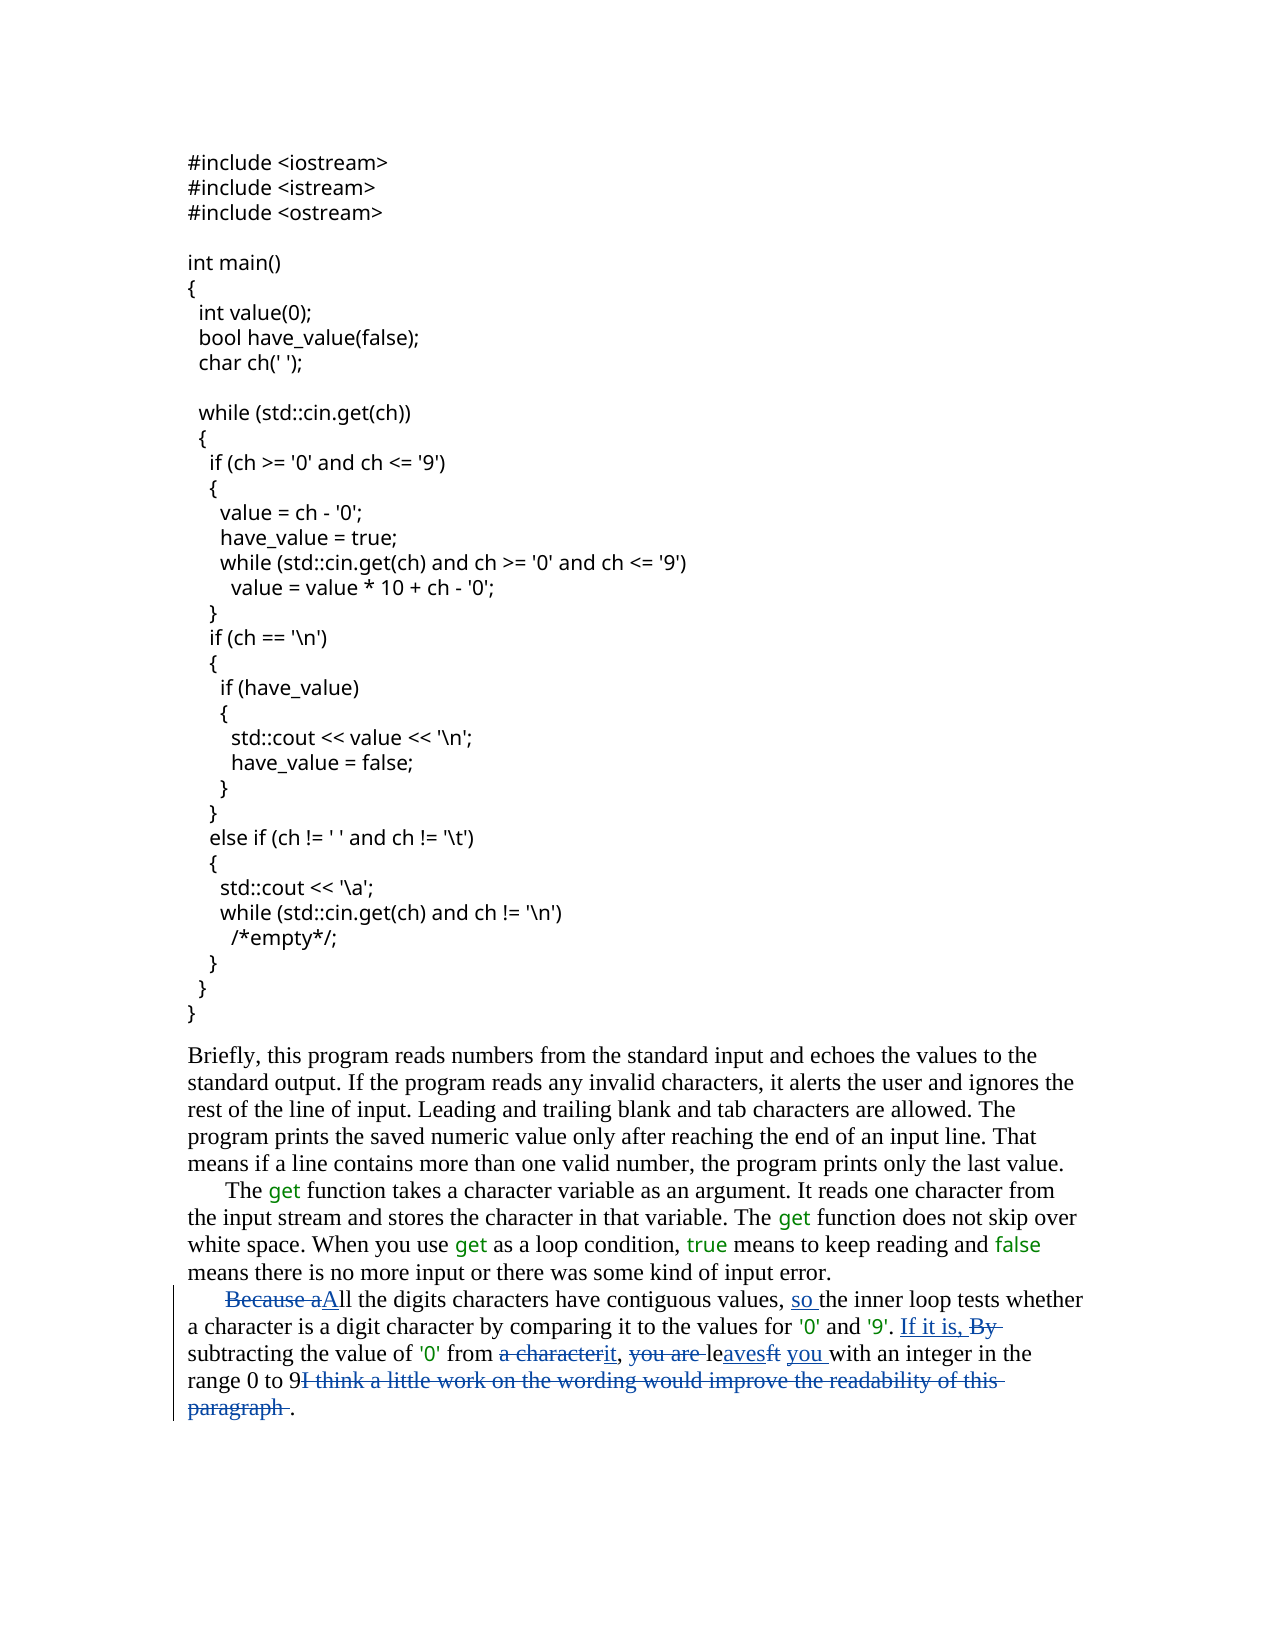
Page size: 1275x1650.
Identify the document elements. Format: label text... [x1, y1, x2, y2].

text { [187, 425, 1072, 450]
text { [187, 650, 1072, 675]
text std::cout << '\a'; [187, 875, 1072, 900]
text } [187, 775, 1072, 800]
text { [187, 850, 1072, 875]
text } [187, 800, 1072, 825]
text /*empty*/; [187, 925, 1072, 950]
text #include <iostream> [187, 150, 1072, 175]
text #include <istream> [187, 175, 1072, 200]
text #include <ostream> [187, 200, 1072, 225]
text while (std::cin.get(ch) and ch >= '0' and ch <= '9') [187, 550, 1072, 575]
text if (ch >= '0' and ch <= '9') [187, 450, 1072, 475]
text have_value = false; [187, 750, 1072, 775]
text bool have_value(false); [187, 325, 1072, 350]
text int value(0); [187, 300, 1072, 325]
text if (ch == '\n') [187, 625, 1072, 650]
text if (have_value) [187, 675, 1072, 700]
text Briefly, this program reads numbers from the standard input and echoes the values to the standard output. If the program reads any invalid characters, it alerts the user and ignores the rest of the line of input. Leading and trailing blank and tab characters are allowed. The program prints the saved numeric value only after reaching the end of an input line. That means if a line contains more than one valid number, the program prints only the last value. [187, 1042, 1087, 1177]
text int main() [187, 250, 1072, 275]
text char ch(' '); [187, 350, 1072, 375]
text The get function takes a character variable as an argument. It reads one character from the input stream and stores the character in that variable. The get function does not skip over white space. When you use get as a loop condition, true means to keep reading and false means there is no more input or there was some kind of input error. [187, 1177, 1087, 1285]
text { [187, 275, 1072, 300]
text value = value * 10 + ch - '0'; [187, 575, 1072, 600]
text { [187, 700, 1072, 725]
text } [187, 600, 1072, 625]
text while (std::cin.get(ch) and ch != '\n') [187, 900, 1072, 925]
text while (std::cin.get(ch)) [187, 400, 1072, 425]
text have_value = true; [187, 525, 1072, 550]
text } [187, 975, 1072, 1000]
text value = ch - '0'; [187, 500, 1072, 525]
text std::cout << value << '\n'; [187, 725, 1072, 750]
text else if (ch != ' ' and ch != '\t') [187, 825, 1072, 850]
text } [187, 950, 1072, 975]
text { [187, 475, 1072, 500]
text All the digits characters have contiguous values, so the inner loop tests whether a character is a digit character by comparing it to the values for '0' and '9'. If it is, subtracting the value of '0' from it, leaves you with an integer in the range 0 to 9. [187, 1285, 1087, 1421]
text } [187, 1000, 1072, 1025]
